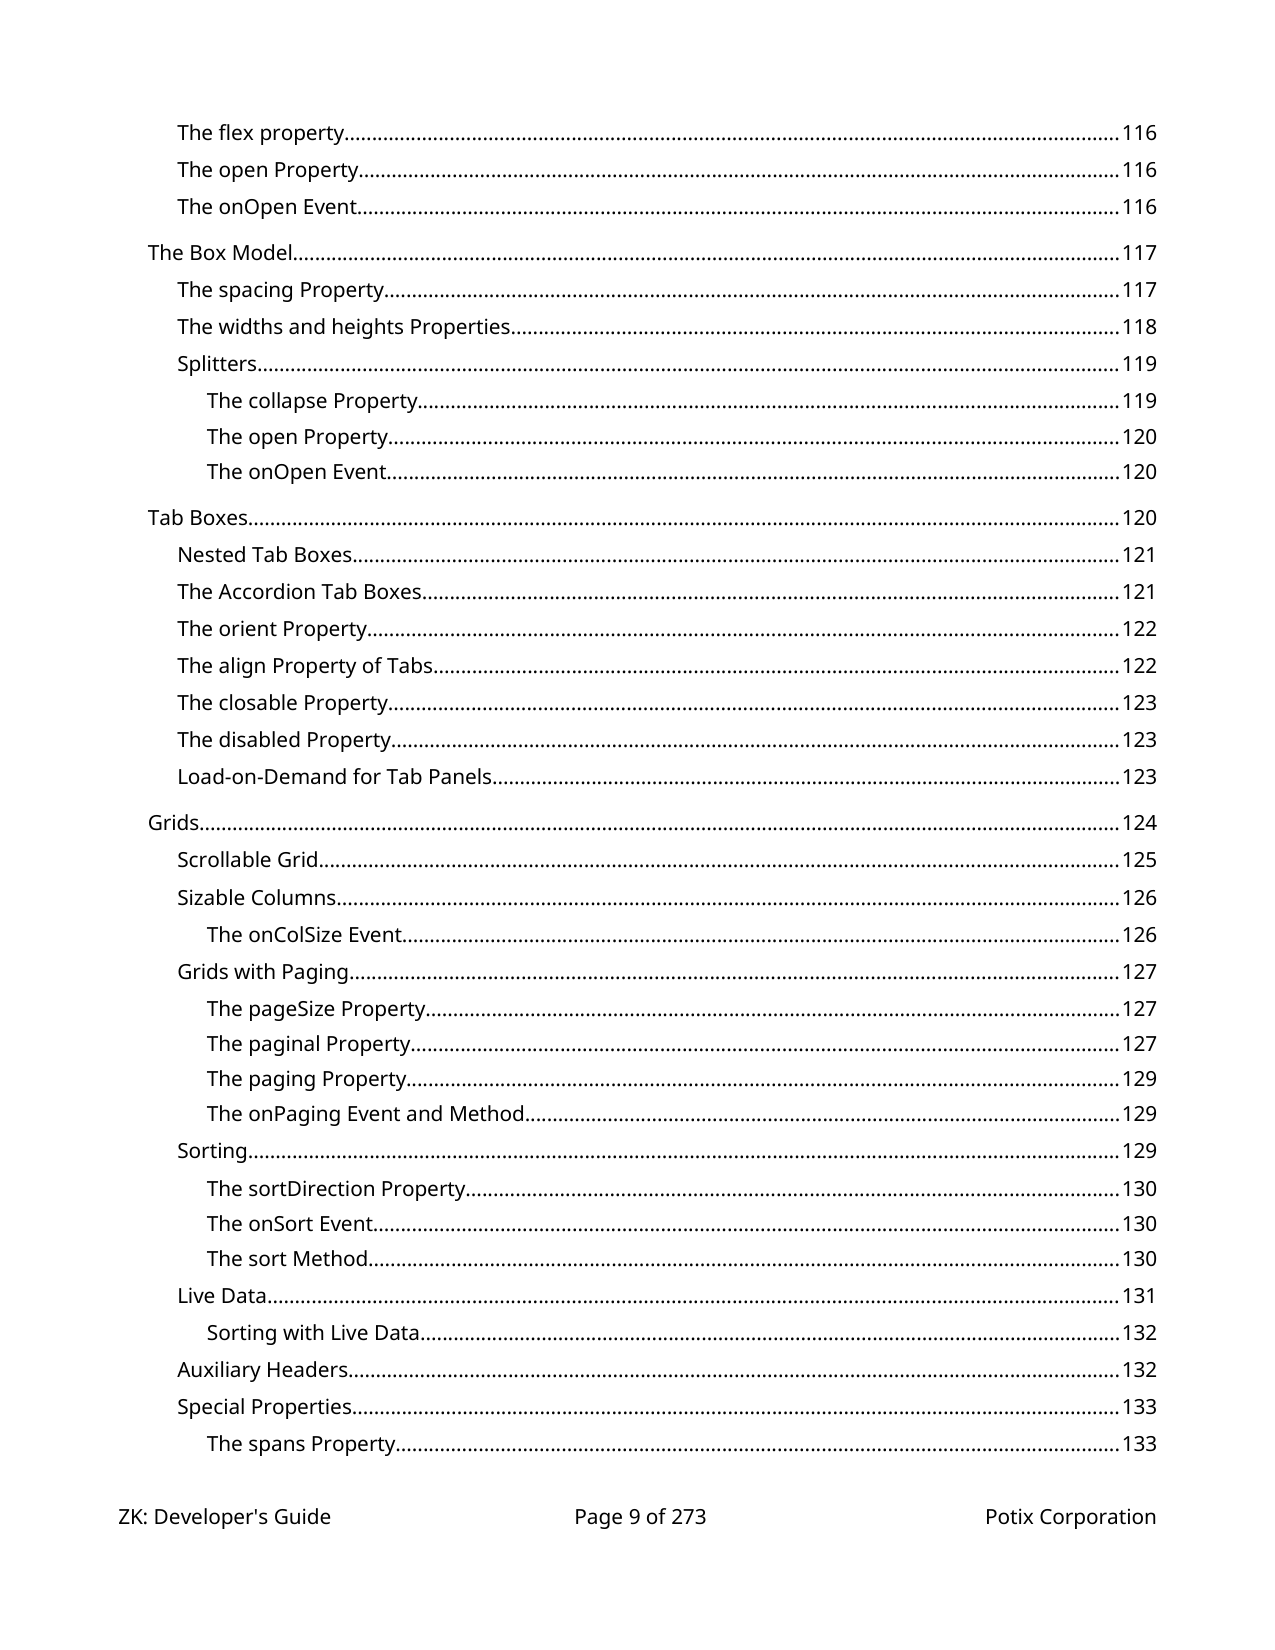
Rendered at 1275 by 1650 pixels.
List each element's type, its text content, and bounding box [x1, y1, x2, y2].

text Load-on-Demand for Tab Panels 123 [177, 762, 1157, 791]
text The flex property 116 [177, 118, 1157, 146]
text The open Property 116 [177, 155, 1157, 183]
text The spacing Property 117 [177, 275, 1157, 303]
text The open Property 120 [207, 422, 1157, 450]
text Sizable Columns 126 [177, 883, 1157, 911]
text The align Property of Tabs 122 [177, 651, 1157, 679]
text The disabled Property 123 [177, 725, 1157, 754]
text The orient Property 122 [177, 614, 1157, 642]
text Auxiliary Headers 132 [177, 1355, 1157, 1383]
text The collapse Property 119 [207, 387, 1157, 415]
text The Accordion Tab Boxes 121 [177, 577, 1157, 605]
text The closable Property 123 [177, 688, 1157, 717]
text The pageSize Property 127 [207, 994, 1157, 1022]
text The sortDirection Property 130 [207, 1174, 1157, 1202]
text The Box Model 117 [148, 238, 1157, 266]
text Tab Boxes 120 [148, 503, 1157, 531]
text The sort Method 130 [207, 1244, 1157, 1272]
text The onPaging Event and Method 129 [207, 1099, 1157, 1128]
text The onSort Event 130 [207, 1209, 1157, 1237]
text Grids with Paging 127 [177, 957, 1157, 985]
text The paging Property 129 [207, 1064, 1157, 1092]
text The paginal Property 127 [207, 1029, 1157, 1057]
text Splitters 119 [177, 349, 1157, 378]
text The onOpen Event 120 [207, 457, 1157, 485]
text Sorting with Live Data 132 [207, 1318, 1157, 1346]
text Sorting 129 [177, 1137, 1157, 1165]
text Live Data 131 [177, 1281, 1157, 1309]
text The onOpen Event 116 [177, 192, 1157, 221]
text Special Properties 133 [177, 1392, 1157, 1421]
text Grids 124 [148, 808, 1157, 837]
text Scrollable Grid 125 [177, 846, 1157, 874]
text The spans Property 133 [207, 1429, 1157, 1458]
text Nested Tab Boxes 121 [177, 540, 1157, 568]
text The onColSize Event 126 [207, 920, 1157, 948]
text The widths and heights Properties 118 [177, 312, 1157, 341]
